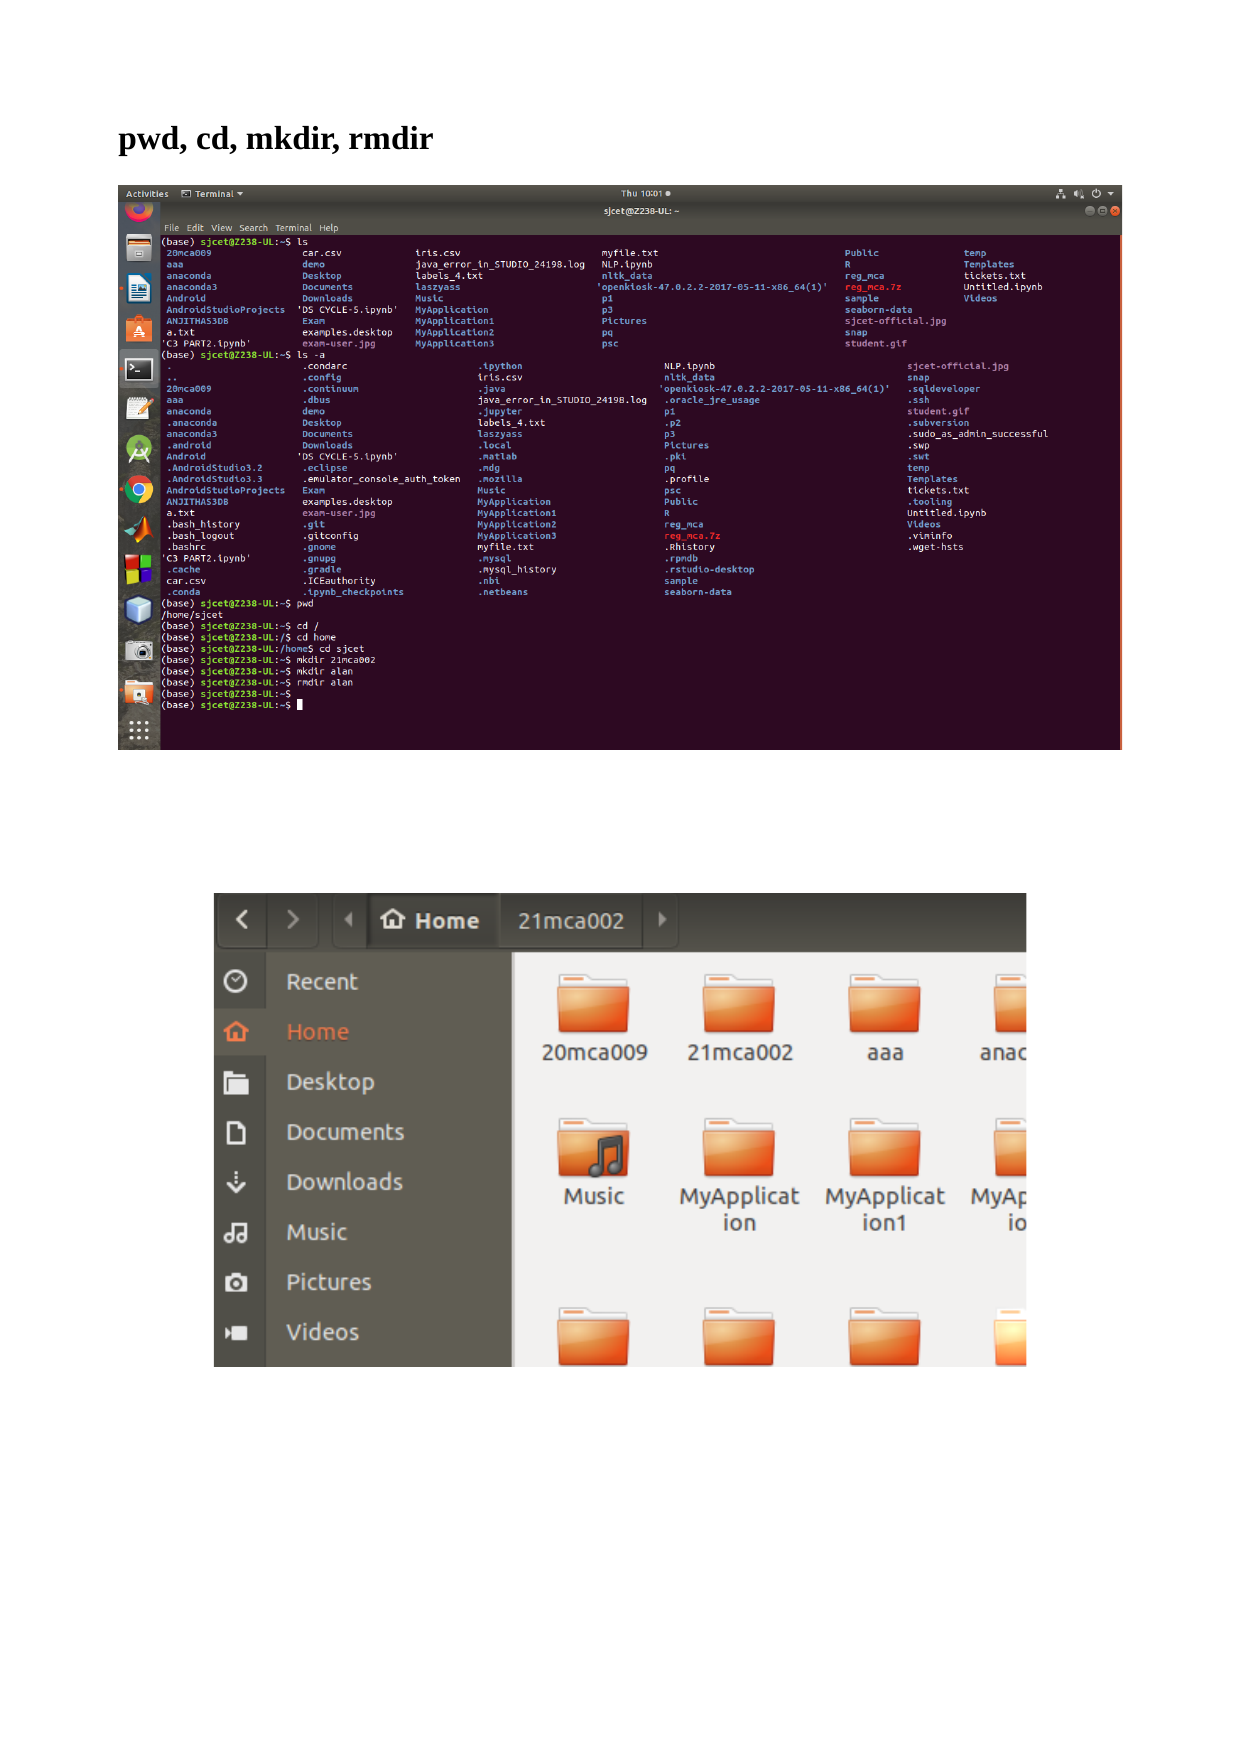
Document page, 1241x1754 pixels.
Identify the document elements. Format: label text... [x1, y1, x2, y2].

text pwd, cd, mkdir, rmdir [118, 118, 1122, 156]
picture [118, 185, 1123, 750]
picture [213, 893, 1027, 1367]
